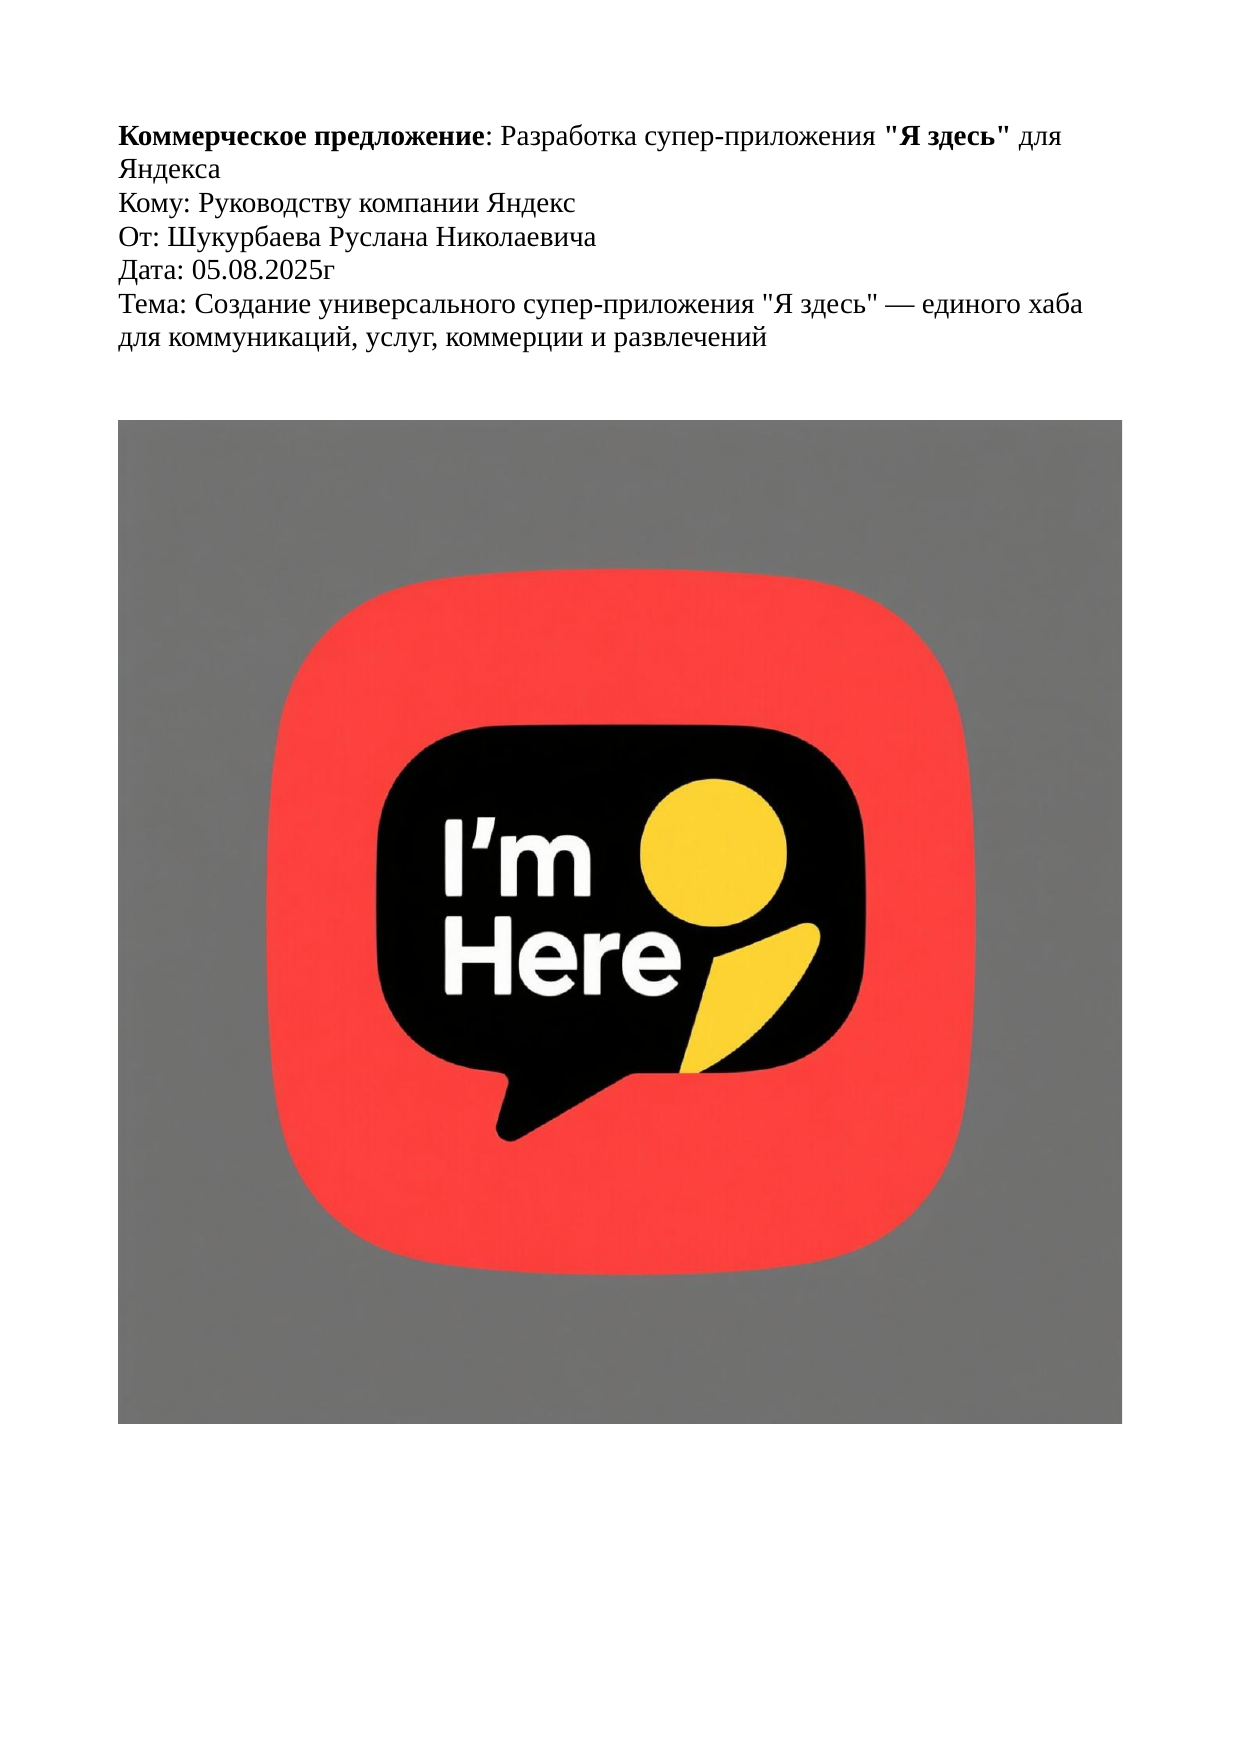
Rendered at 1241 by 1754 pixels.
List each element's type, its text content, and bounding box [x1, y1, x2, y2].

text Тема: Создание универсального супер-приложения "Я здесь" — единого хаба для коммуникаций, услуг, коммерции и развлечений [118, 286, 1122, 353]
text Дата: 05.08.2025г [118, 252, 1122, 286]
text Кому: Руководству компании Яндекс [118, 185, 1122, 219]
picture [118, 420, 1123, 1424]
text От: Шукурбаева Руслана Николаевича [118, 219, 1122, 252]
text Коммерческое предложение: Разработка супер-приложения "Я здесь" для Яндекса [118, 118, 1122, 185]
